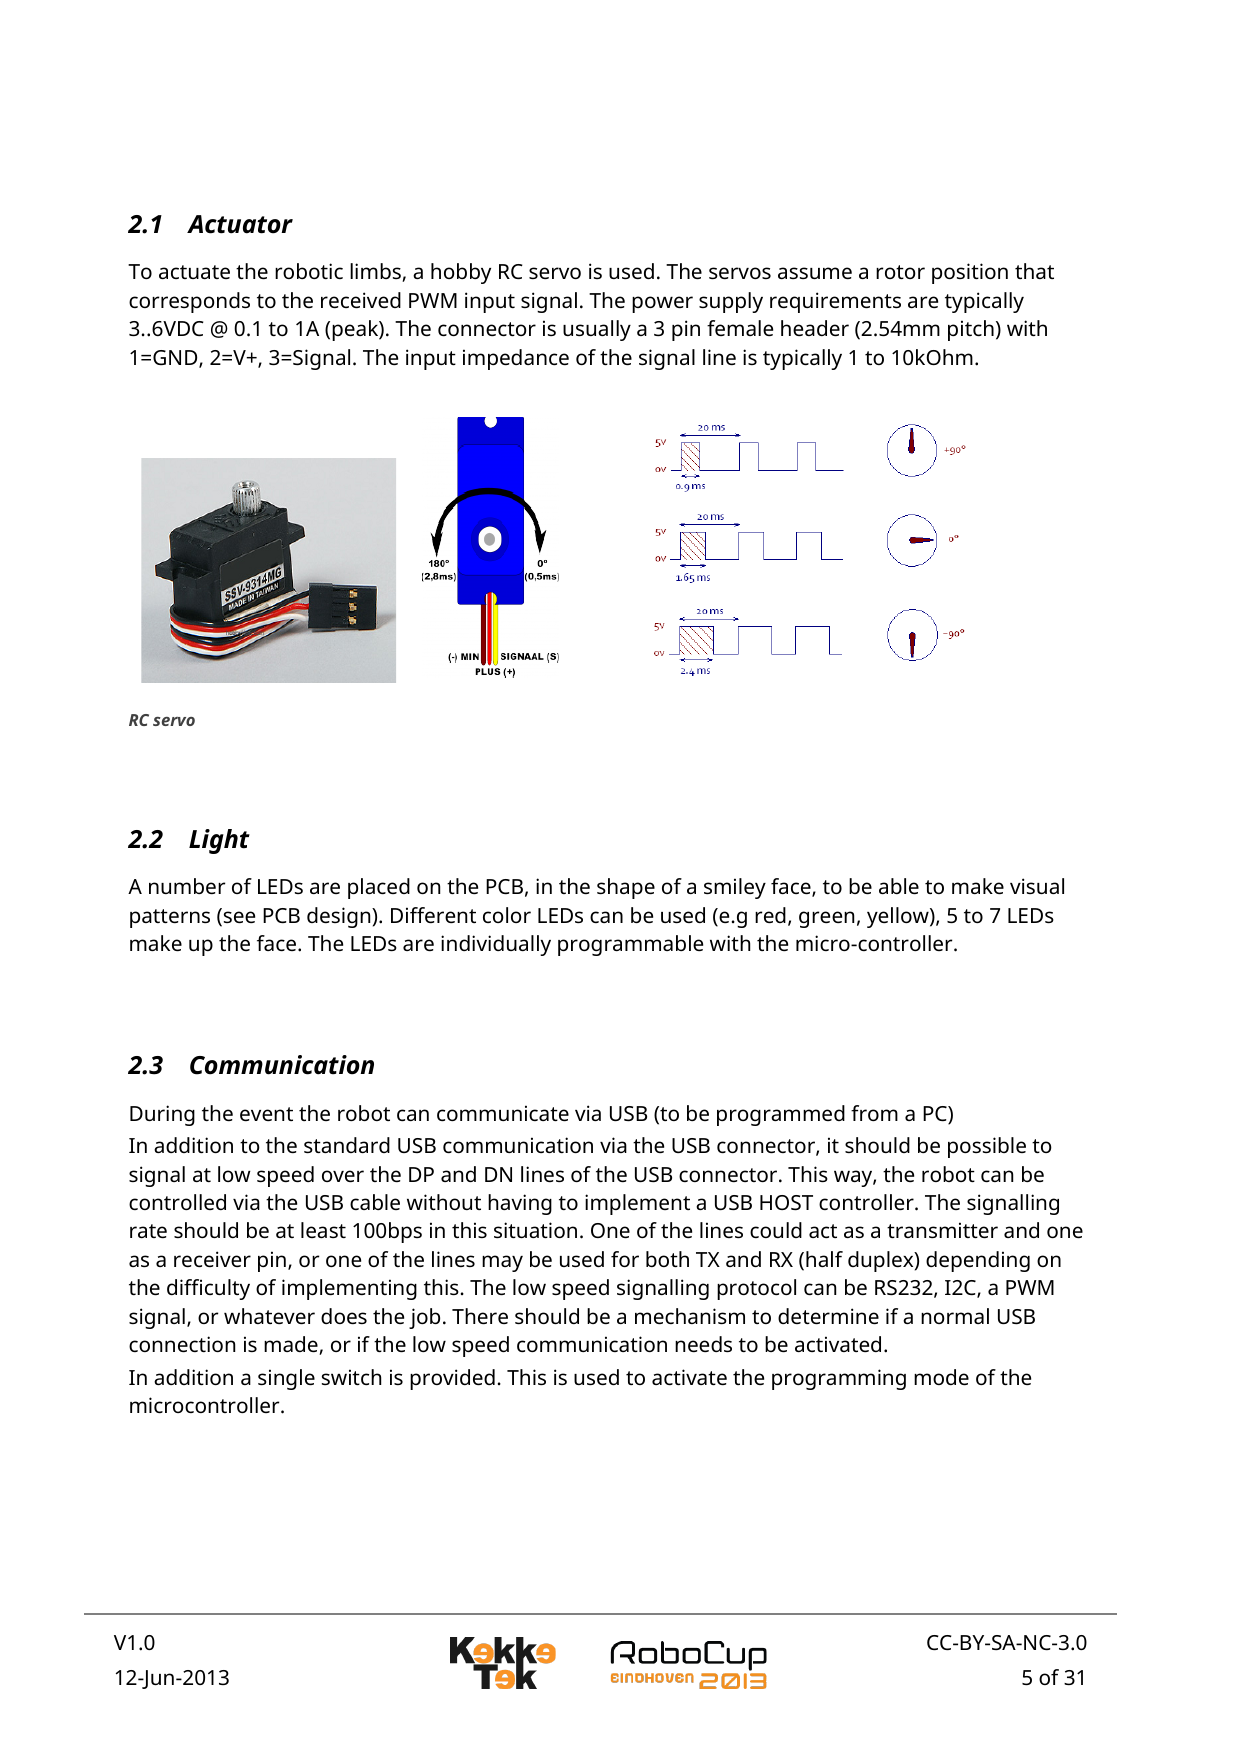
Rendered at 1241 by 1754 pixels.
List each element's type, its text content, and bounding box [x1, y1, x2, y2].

table_cell [394, 703, 616, 736]
subtitle Light [128, 822, 1092, 856]
text In addition to the standard USB communication via the USB connector, it should be possible to signal at low speed over the DP and DN lines of the USB connector. This way, the robot can be controlled via the USB cable without having to implement a USB HOST controller. The signalling rate should be at least 100bps in this situation. One of the lines could act as a transmitter and one as a receiver pin, or one of the lines may be used for both TX and RX (half duplex) depending on the difficulty of implementing this. The low speed signalling protocol can be RS232, I2C, a PWM signal, or whatever does the job. There should be a mechanism to determine if a normal USB connection is made, or if the low speed communication needs to be activated. [128, 1131, 1092, 1359]
subtitle Actuator [128, 207, 1092, 241]
picture [141, 458, 397, 683]
picture [450, 1637, 556, 1689]
picture [610, 1641, 767, 1689]
text A number of LEDs are placed on the PCB, in the shape of a smiley face, to be able to make visual patterns (see PCB design). Different color LEDs can be used (e.g red, green, yellow), 5 to 7 LEDs make up the face. The LEDs are individually programmable with the micro-controller. [128, 872, 1092, 958]
table_header [394, 408, 616, 703]
subtitle Communication [128, 1048, 1092, 1082]
picture [422, 417, 559, 678]
table_header [117, 408, 394, 703]
text In addition a single switch is provided. This is used to activate the programming mode of the microcontroller. [128, 1363, 1092, 1420]
text During the event the robot can communicate via USB (to be programmed from a PC) [128, 1099, 1092, 1127]
text To actuate the robotic limbs, a hobby RC servo is used. The servos assume a rotor position that corresponds to the received PWM input signal. The power supply requirements are typically 3..6VDC @ 0.1 to 1A (peak). The connector is usually a 3 pin female header (2.54mm pitch) with 1=GND, 2=V+, 3=Signal. The input impedance of the signal line is typically 1 to 10kOhm. [128, 257, 1092, 371]
table_header [616, 408, 1118, 703]
table_cell [616, 703, 1118, 736]
table_cell RC servo [117, 703, 394, 736]
